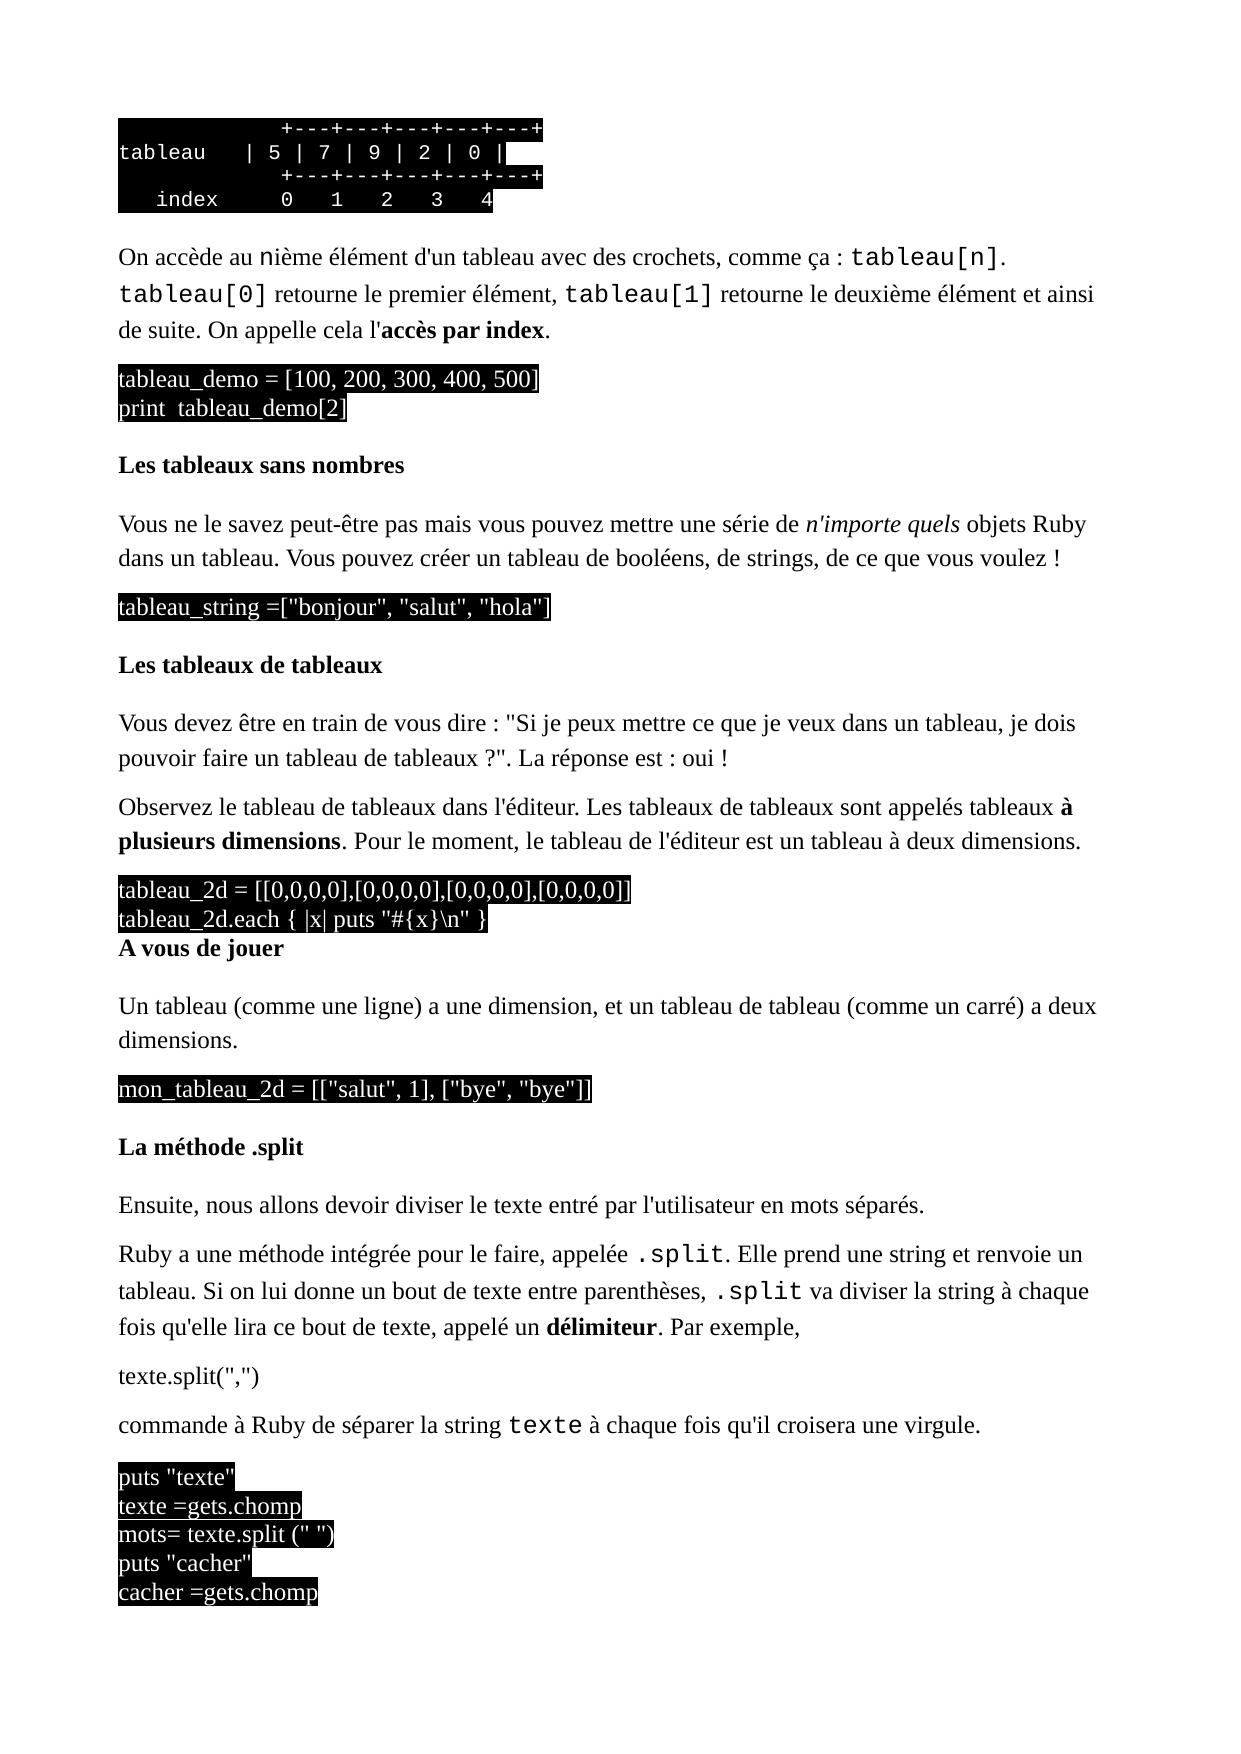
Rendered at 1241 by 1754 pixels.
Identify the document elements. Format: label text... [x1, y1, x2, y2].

text Ruby a une méthode intégrée pour le faire, appelée .split. Elle prend une string et renvoie un tableau. Si on lui donne un bout de texte entre parenthèses, .split va diviser la string à chaque fois qu'elle lira ce bout de texte, appelé un délimiteur. Par exemple, [118, 1239, 1122, 1341]
text index 0 1 2 3 4 [118, 189, 1122, 213]
text puts "cacher" [118, 1548, 1122, 1577]
text +---+---+---+---+---+ [118, 165, 1122, 189]
text commande à Ruby de séparer la string texte à chaque fois qu'il croisera une virgule. [118, 1411, 1122, 1441]
text Un tableau (comme une ligne) a une dimension, et un tableau de tableau (comme un carré) a deux dimensions. [118, 991, 1122, 1054]
text puts "texte" [118, 1462, 1122, 1491]
text Vous ne le savez peut-être pas mais vous pouvez mettre une série de n'importe quels objets Ruby dans un tableau. Vous pouvez créer un tableau de booléens, de strings, de ce que vous voulez ! [118, 509, 1122, 572]
text tableau_2d.each { |x| puts "#{x}\n" } [118, 904, 1122, 933]
text Observez le tableau de tableaux dans l'éditeur. Les tableaux de tableaux sont appelés tableaux à plusieurs dimensions. Pour le moment, le tableau de l'éditeur est un tableau à deux dimensions. [118, 792, 1122, 855]
text tableau_2d = [[0,0,0,0],[0,0,0,0],[0,0,0,0],[0,0,0,0]] [118, 875, 1122, 904]
text tableau_demo = [100, 200, 300, 400, 500] [118, 364, 1122, 393]
text texte.split(",") [118, 1361, 1122, 1390]
text tableau | 5 | 7 | 9 | 2 | 0 | [118, 142, 1122, 165]
text A vous de jouer [118, 933, 1122, 961]
text tableau_string =["bonjour", "salut", "hola"] [118, 592, 1122, 621]
text On accède au nième élément d'un tableau avec des crochets, comme ça : tableau[n]. tableau[0] retourne le premier élément, tableau[1] retourne le deuxième élément et ainsi de suite. On appelle cela l'accès par index. [118, 242, 1122, 344]
text print tableau_demo[2] [118, 393, 1122, 422]
text texte =gets.chomp [118, 1491, 1122, 1519]
text Ensuite, nous allons devoir diviser le texte entré par l'utilisateur en mots séparés. [118, 1190, 1122, 1219]
text +---+---+---+---+---+ [118, 118, 1122, 142]
text La méthode .split [118, 1132, 1122, 1161]
text Vous devez être en train de vous dire : "Si je peux mettre ce que je veux dans un tableau, je dois pouvoir faire un tableau de tableaux ?". La réponse est : oui ! [118, 708, 1122, 771]
text mon_tableau_2d = [["salut", 1], ["bye", "bye"]] [118, 1074, 1122, 1103]
text Les tableaux sans nombres [118, 451, 1122, 479]
text Les tableaux de tableaux [118, 650, 1122, 679]
text mots= texte.split (" ") [118, 1519, 1122, 1548]
text cacher =gets.chomp [118, 1577, 1122, 1606]
